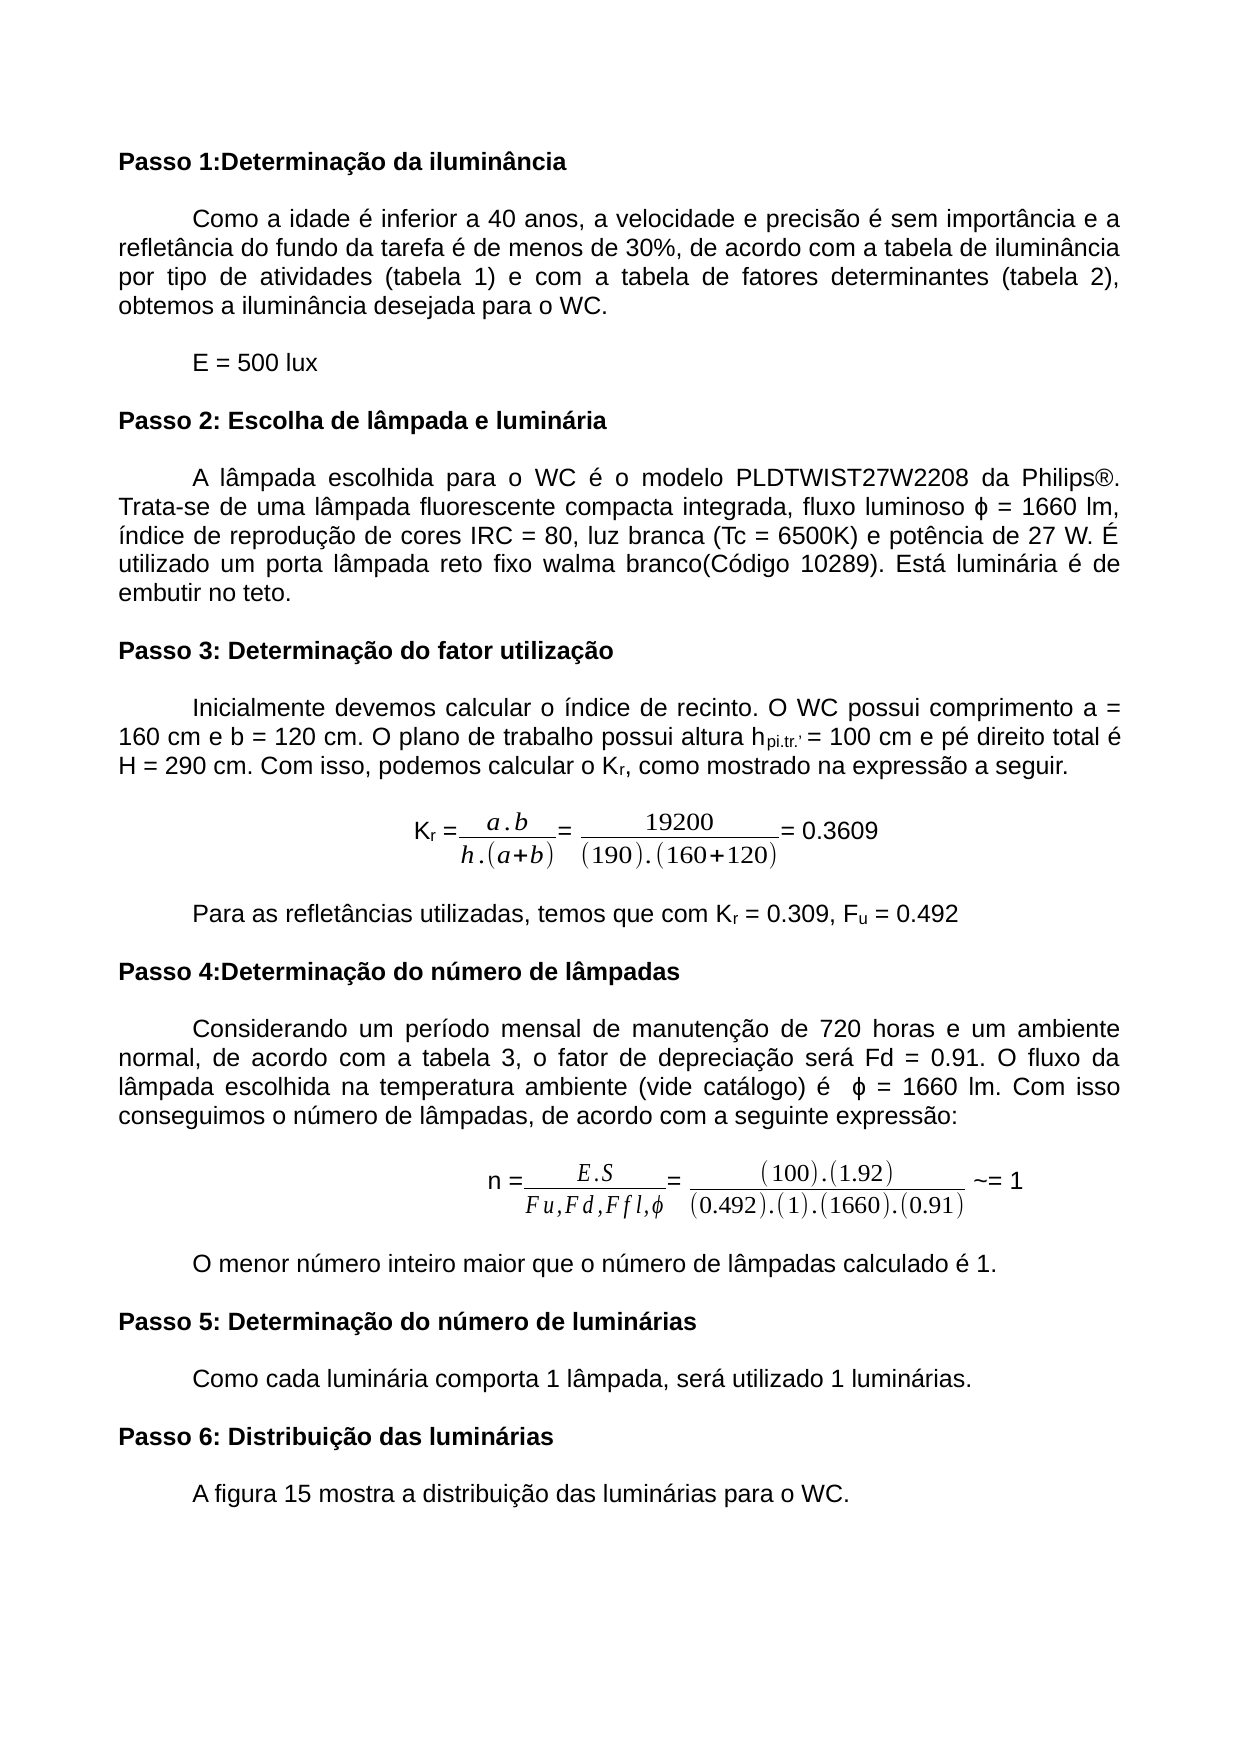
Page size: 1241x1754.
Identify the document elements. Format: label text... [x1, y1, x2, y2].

text O menor número inteiro maior que o número de lâmpadas calculado é 1. [118, 1249, 1122, 1278]
text Passo 1:Determinação da iluminância [118, 147, 1122, 176]
text Kr == = 0.3609 [118, 808, 1122, 871]
text Passo 5: Determinação do número de luminárias [118, 1307, 1122, 1336]
text n == ~= 1 [118, 1158, 1122, 1221]
text Para as refletâncias utilizadas, temos que com Kr = 0.309, Fu = 0.492 [118, 899, 1122, 928]
text Passo 3: Determinação do fator utilização [118, 636, 1122, 664]
text Passo 2: Escolha de lâmpada e luminária [118, 406, 1122, 434]
text Considerando um período mensal de manutenção de 720 horas e um ambiente normal, de acordo com a tabela 3, o fator de depreciação será Fd = 0.91. O fluxo da lâmpada escolhida na temperatura ambiente (vide catálogo) é ϕ = 1660 lm. Com isso conseguimos o número de lâmpadas, de acordo com a seguinte expressão: [118, 1014, 1122, 1129]
text Passo 4:Determinação do número de lâmpadas [118, 957, 1122, 986]
text Passo 6: Distribuição das luminárias [118, 1422, 1122, 1451]
text E = 500 lux [118, 348, 1122, 377]
text A figura 15 mostra a distribuição das luminárias para o WC. [118, 1479, 1122, 1508]
text Inicialmente devemos calcular o índice de recinto. O WC possui comprimento a = 160 cm e b = 120 cm. O plano de trabalho possui altura hpi.tr.’ = 100 cm e pé direito total é H = 290 cm. Com isso, podemos calcular o Kr, como mostrado na expressão a seguir. [118, 693, 1122, 779]
text A lâmpada escolhida para o WC é o modelo PLDTWIST27W2208 da Philips®. Trata-se de uma lâmpada fluorescente compacta integrada, fluxo luminoso ϕ = 1660 lm, índice de reprodução de cores IRC = 80, luz branca (Tc = 6500K) e potência de 27 W. É utilizado um porta lâmpada reto fixo walma branco(Código 10289). Está luminária é de embutir no teto. [118, 463, 1122, 607]
text Como cada luminária comporta 1 lâmpada, será utilizado 1 luminárias. [118, 1364, 1122, 1393]
text Como a idade é inferior a 40 anos, a velocidade e precisão é sem importância e a refletância do fundo da tarefa é de menos de 30%, de acordo com a tabela de iluminância por tipo de atividades (tabela 1) e com a tabela de fatores determinantes (tabela 2), obtemos a iluminância desejada para o WC. [118, 204, 1122, 319]
